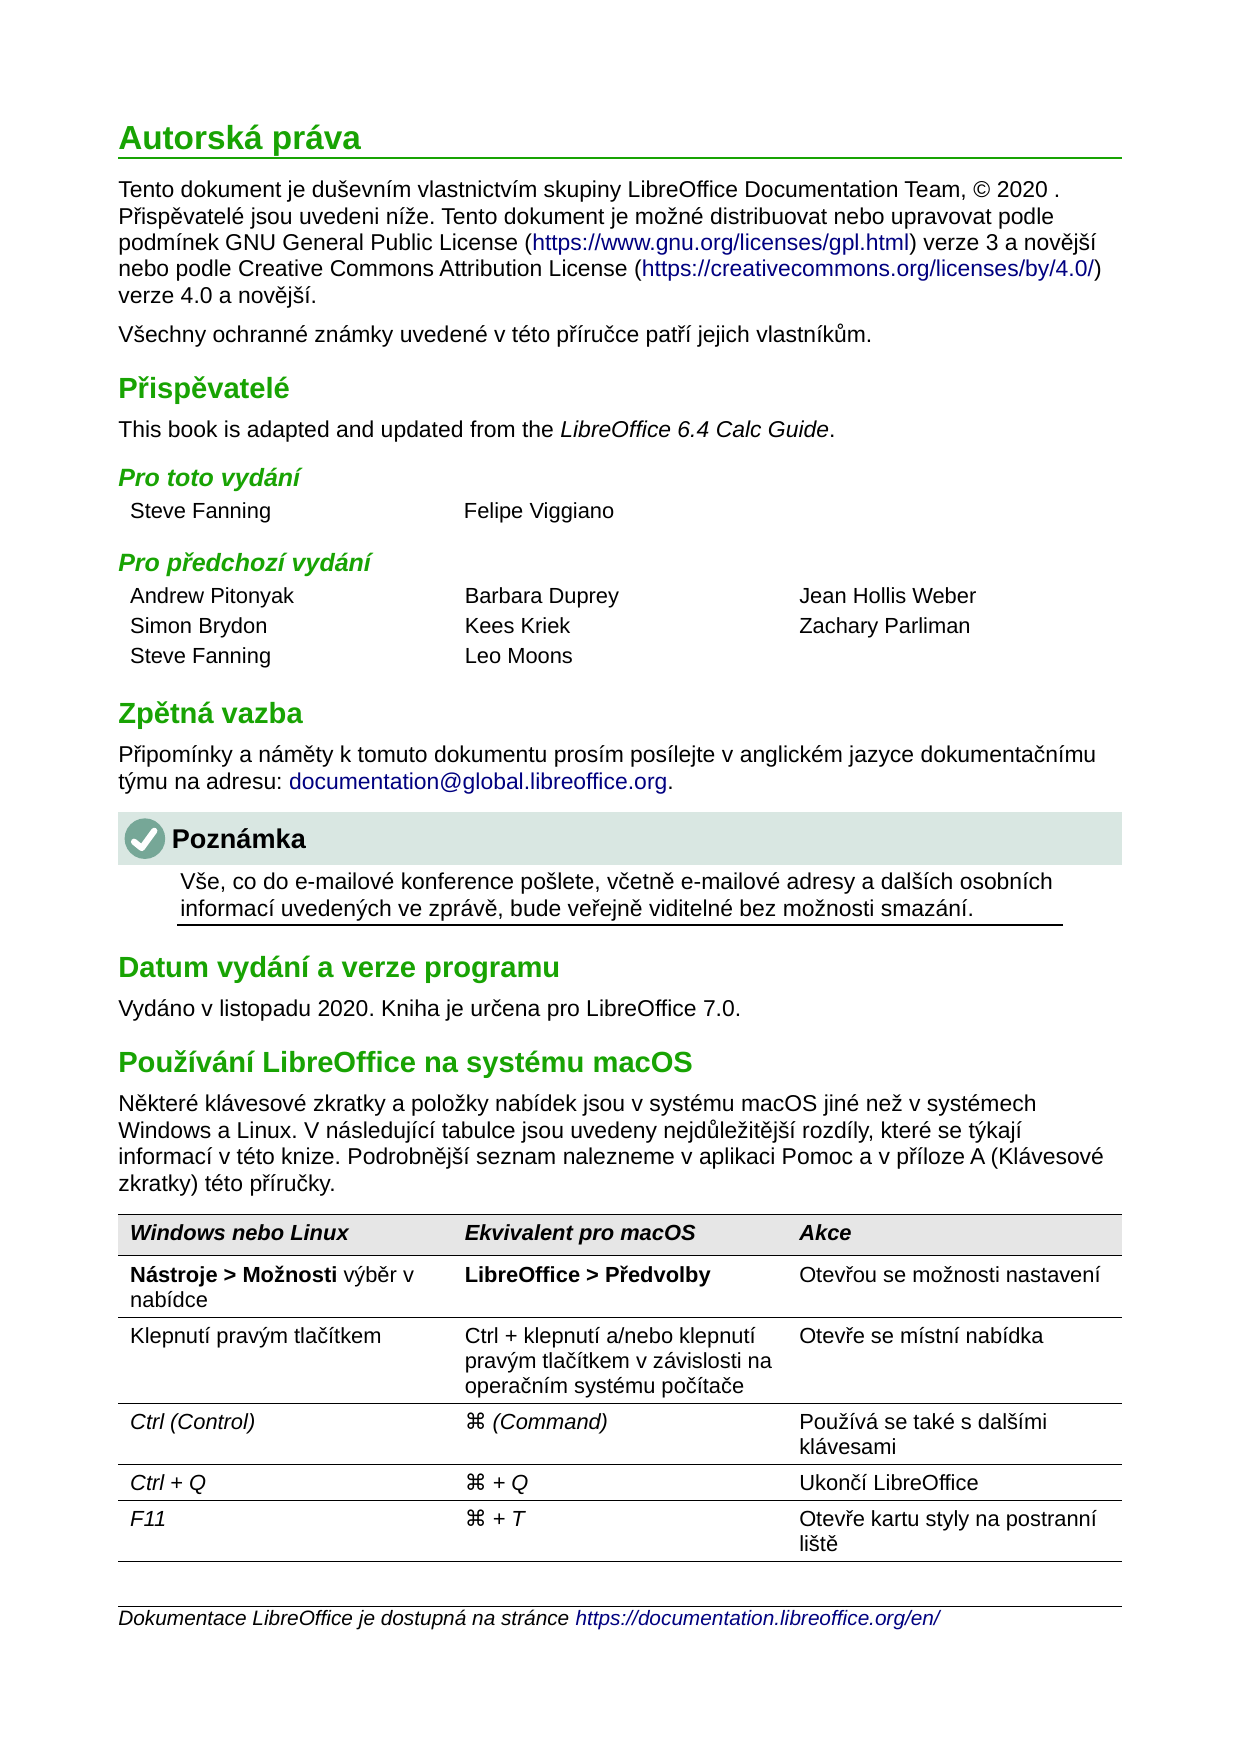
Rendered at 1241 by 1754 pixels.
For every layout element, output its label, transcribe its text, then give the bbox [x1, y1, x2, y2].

table_header Andrew Pitonyak [118, 583, 453, 613]
text Všechny ochranné známky uvedené v této příručce patří jejich vlastníkům. [118, 321, 1122, 347]
table_cell Ukončí LibreOffice [787, 1465, 1122, 1500]
table_cell Ctrl (Control) [118, 1404, 453, 1464]
table_header Steve Fanning [118, 498, 458, 527]
table_cell Otevře se místní nabídka [787, 1318, 1122, 1403]
text Vydáno v listopadu 2020. Kniha je určena pro LibreOffice 7.0. [118, 995, 1122, 1021]
table_cell ⌘ (Command) [453, 1404, 787, 1464]
table_cell Kees Kriek [453, 613, 787, 643]
table_cell Zachary Parliman [788, 613, 1122, 643]
table_cell Nástroje > Možnosti výběr v nabídce [118, 1256, 453, 1317]
table_cell Simon Brydon [118, 613, 453, 643]
table_header [789, 498, 1122, 527]
subtitle Přispěvatelé [118, 371, 1122, 404]
table_header Windows nebo Linux [118, 1215, 453, 1255]
table_cell Otevře kartu styly na postranní liště [787, 1501, 1122, 1561]
table_cell ⌘ + Q [453, 1465, 787, 1500]
table_header Jean Hollis Weber [788, 583, 1122, 613]
text Některé klávesové zkratky a položky nabídek jsou v systému macOS jiné než v systémech Windows a Linux. V následující tabulce jsou uvedeny nejdůležitější rozdíly, které se týkají informací v této knize. Podrobnější seznam nalezneme v aplikaci Pomoc a v příloze A (Klávesové zkratky) této příručky. [118, 1090, 1122, 1196]
table_cell F11 [118, 1501, 453, 1561]
table_cell Používá se také s dalšími klávesami [787, 1404, 1122, 1464]
text Tento dokument je duševním vlastnictvím skupiny LibreOffice Documentation Team, © 2020 . Přispěvatelé jsou uvedeni níže. Tento dokument je možné distribuovat nebo upravovat podle podmínek GNU General Public License (https://www.gnu.org/licenses/gpl.html) verze 3 a novější nebo podle Creative Commons Attribution License (https://creativecommons.org/licenses/by/4.0/) verze 4.0 a novější. [118, 176, 1122, 308]
table_header Barbara Duprey [453, 583, 787, 613]
subtitle Používání LibreOffice na systému macOS [118, 1045, 1122, 1079]
table_cell Otevřou se možnosti nastavení [787, 1256, 1122, 1317]
table_cell [788, 643, 1122, 672]
text Připomínky a náměty k tomuto dokumentu prosím posílejte v anglickém jazyce dokumentačnímu týmu na adresu: documentation@global.libreoffice.org. [118, 741, 1122, 794]
table_header Ekvivalent pro macOS [453, 1215, 787, 1255]
table_cell ⌘ + T [453, 1501, 787, 1561]
subtitle Autorská práva [118, 118, 1122, 157]
subtitle Poznámka [118, 812, 1122, 865]
table_cell Steve Fanning [118, 643, 453, 672]
subtitle Datum vydání a verze programu [118, 950, 1122, 983]
table_cell LibreOffice > Předvolby [453, 1256, 787, 1317]
table_header Akce [787, 1215, 1122, 1255]
table_cell Klepnutí pravým tlačítkem [118, 1318, 453, 1403]
subtitle Zpětná vazba [118, 696, 1122, 730]
text Vše, co do e-mailové konference pošlete, včetně e-mailové adresy a dalších osobních informací uvedených ve zprávě, bude veřejně viditelné bez možnosti smazání. [177, 865, 1063, 924]
subtitle Pro toto vydání [118, 463, 1122, 492]
subtitle Pro předchozí vydání [118, 548, 1122, 577]
table_cell Leo Moons [453, 643, 787, 672]
table_cell Ctrl + klepnutí a/nebo klepnutí pravým tlačítkem v závislosti na operačním systému počítače [453, 1318, 787, 1403]
text This book is adapted and updated from the LibreOffice 6.4 Calc Guide. [118, 416, 1122, 442]
table_header Felipe Viggiano [458, 498, 789, 527]
table_cell Ctrl + Q [118, 1465, 453, 1500]
